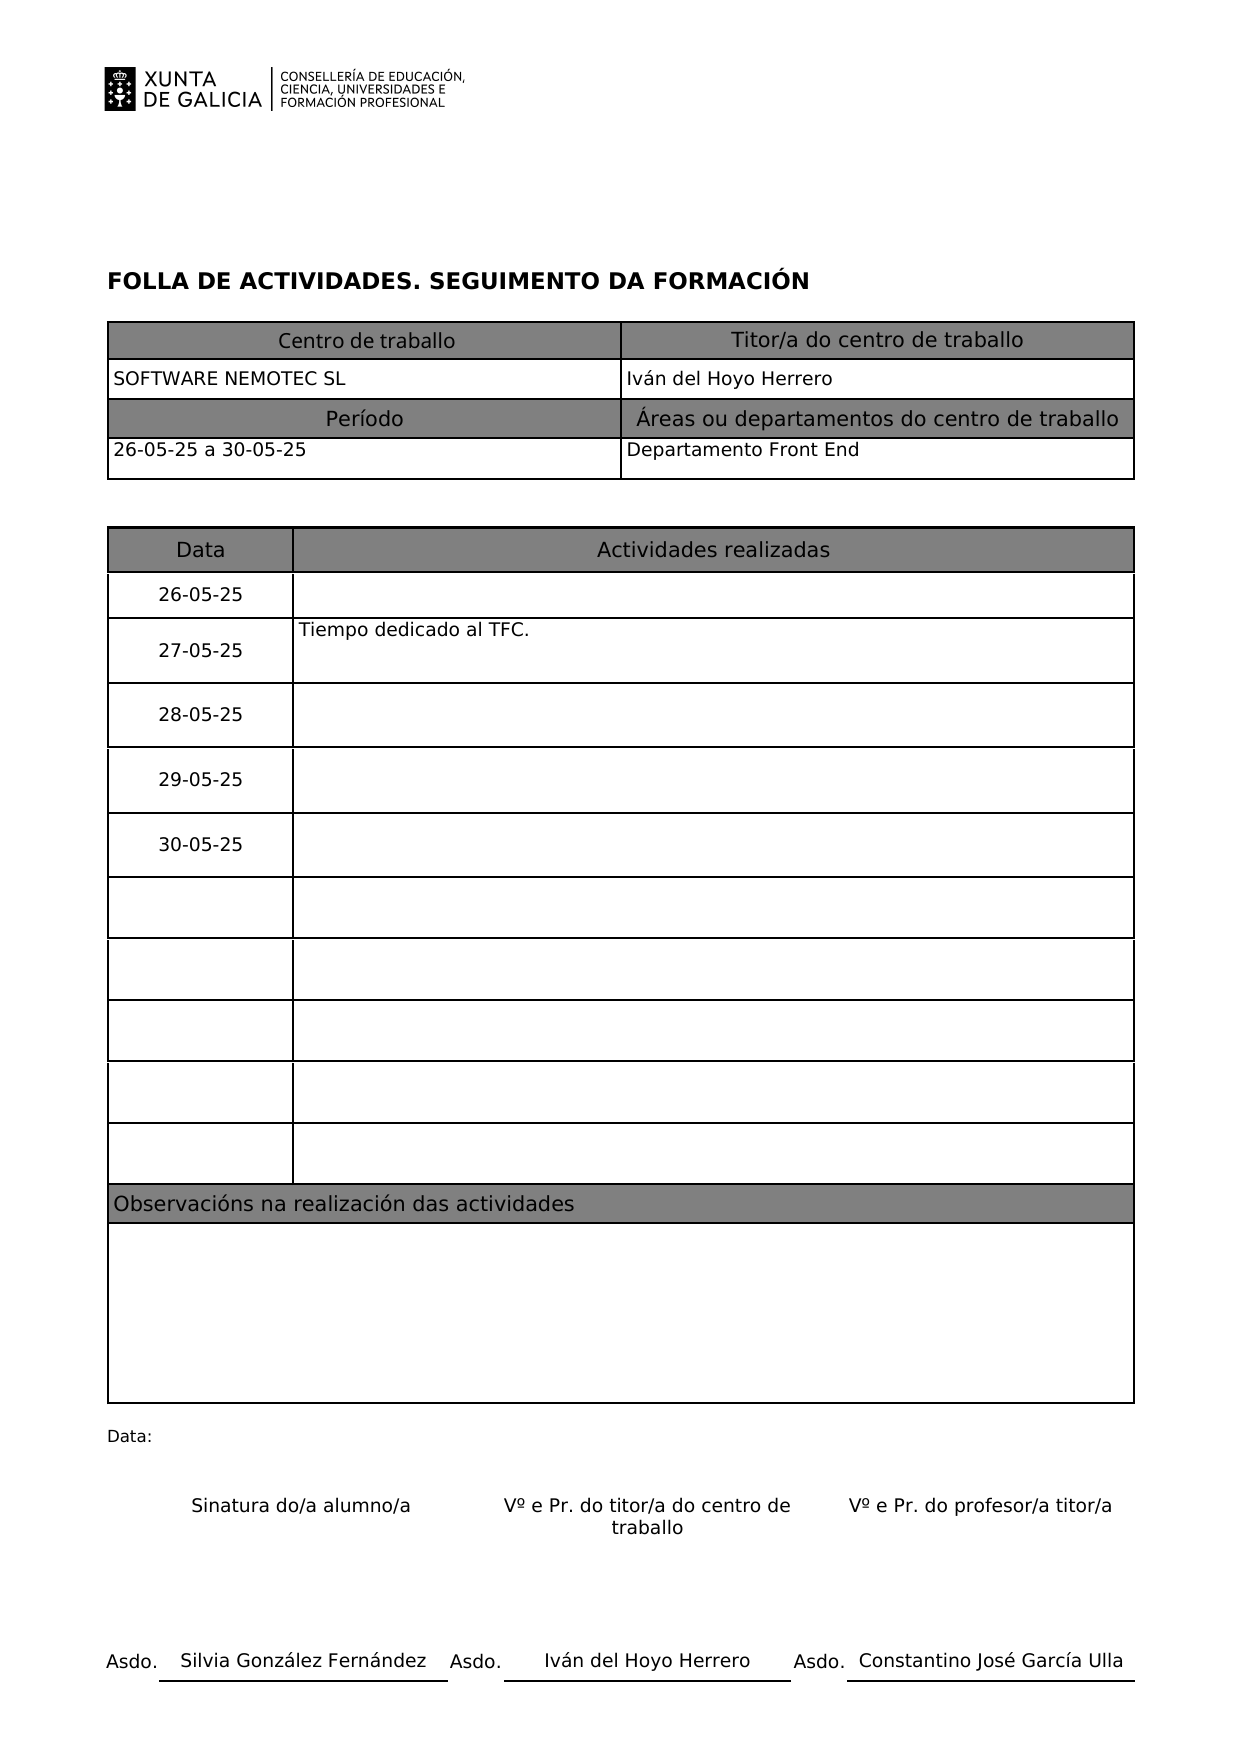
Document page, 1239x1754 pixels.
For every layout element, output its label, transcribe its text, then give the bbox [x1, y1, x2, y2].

table_cell Asdo. [791, 1641, 847, 1682]
table_cell Período [109, 400, 620, 437]
table_cell [1138, 1485, 1239, 1526]
table_cell [847, 41, 1102, 67]
table_cell Observacións na realización das actividades [109, 1185, 1133, 1222]
table_cell [809, 1526, 823, 1548]
table_cell [0, 68, 104, 154]
table_cell [159, 1404, 167, 1427]
table_cell [0, 41, 104, 67]
table_cell [159, 480, 167, 526]
table_cell Iván del Hoyo Herrero [504, 1641, 791, 1680]
table_cell [1138, 1404, 1239, 1427]
table_cell [1138, 574, 1239, 619]
table_cell [0, 878, 104, 939]
table_cell [1138, 241, 1239, 268]
table_cell [107, 155, 157, 241]
table_cell [448, 1455, 466, 1485]
table_cell [167, 241, 292, 268]
table_cell [504, 155, 620, 241]
table_cell [504, 241, 620, 268]
table_cell [809, 1485, 823, 1526]
table_cell [448, 1485, 466, 1526]
table_cell [847, 309, 1102, 321]
table_cell [847, 1455, 1102, 1485]
table_cell Asdo. [448, 1641, 503, 1682]
table_cell [791, 68, 809, 154]
table_cell [466, 1526, 485, 1548]
table_cell [809, 41, 823, 67]
table_cell [167, 480, 292, 526]
table_cell [1138, 480, 1239, 526]
table_cell [0, 1526, 104, 1548]
table_cell [292, 241, 445, 268]
table_cell [823, 1526, 847, 1548]
table_cell [0, 321, 104, 360]
table_cell Data: [107, 1427, 167, 1455]
table_cell [620, 41, 791, 67]
table_header [620, 0, 791, 41]
table_cell [1138, 526, 1239, 573]
table_cell [159, 241, 167, 268]
table_cell [809, 1404, 823, 1427]
table_cell [1138, 41, 1239, 67]
table_cell [1138, 940, 1239, 1001]
table_cell [294, 684, 1133, 746]
table_cell [159, 1455, 167, 1485]
table_cell [809, 1549, 823, 1641]
table_cell [823, 1549, 847, 1641]
table_cell [0, 1124, 104, 1185]
table_cell [485, 155, 503, 241]
table_cell [1102, 41, 1135, 67]
table_cell [109, 1001, 292, 1060]
table_cell [1138, 360, 1239, 400]
table_cell [620, 1549, 791, 1641]
table_cell [167, 1526, 292, 1548]
table_cell [504, 309, 620, 321]
table_cell [448, 309, 466, 321]
table_cell [823, 155, 847, 241]
table_header [1102, 0, 1135, 41]
table_header [847, 0, 1102, 41]
table_cell 26-05-25 a 30-05-25 [109, 439, 620, 478]
table_header [466, 0, 485, 41]
table_cell [294, 1063, 1133, 1122]
table_cell [1138, 439, 1239, 480]
table_cell [485, 1427, 503, 1455]
table_cell [1138, 400, 1239, 439]
table_cell Áreas ou departamentos do centro de traballo [622, 400, 1133, 437]
table_header [485, 0, 503, 41]
table_cell [1138, 814, 1239, 878]
table_cell [791, 241, 809, 268]
table_cell [1138, 749, 1239, 814]
table_cell [791, 1455, 809, 1485]
table_cell [159, 1549, 167, 1641]
table_header [809, 0, 823, 41]
table_header [0, 0, 104, 41]
table_cell [791, 1427, 809, 1455]
table_cell [823, 480, 847, 526]
table_cell [0, 1641, 104, 1682]
table_cell [791, 1404, 809, 1427]
table_cell [0, 1001, 104, 1062]
table_cell [167, 155, 292, 241]
table_cell [485, 1549, 503, 1641]
table_cell [0, 360, 104, 400]
table_cell [294, 574, 1133, 617]
table_cell [109, 1063, 292, 1122]
table_cell [1138, 1001, 1239, 1062]
table_cell [1102, 68, 1135, 154]
table_cell Vº e Pr. do profesor/a titor/a [823, 1485, 1138, 1526]
table_cell [1138, 1185, 1239, 1224]
table_header [504, 0, 620, 41]
table_cell Actividades realizadas [294, 529, 1133, 571]
table_cell [1138, 1641, 1239, 1682]
table_cell [809, 155, 823, 241]
table_cell [466, 1455, 485, 1485]
table_cell [504, 1549, 620, 1641]
table_cell [504, 480, 620, 526]
table_cell [791, 309, 809, 321]
table_cell [292, 480, 445, 526]
table_cell [292, 1526, 445, 1548]
table_cell [109, 1124, 292, 1183]
table_cell [0, 749, 104, 814]
table_cell [485, 480, 503, 526]
table_cell [466, 241, 485, 268]
table_cell [620, 309, 791, 321]
table_cell 28-05-25 [109, 684, 292, 746]
table_cell [0, 439, 104, 480]
table_cell [823, 41, 847, 67]
table_cell [107, 309, 157, 321]
table_cell [107, 480, 157, 526]
table_cell [809, 1455, 823, 1485]
table_cell [294, 814, 1133, 876]
table_cell FOLLA DE ACTIVIDADES. SEGUIMENTO DA FORMACIÓN [107, 269, 1102, 309]
table_cell [1138, 1427, 1239, 1455]
table_cell [167, 1549, 292, 1641]
table_cell [485, 1404, 503, 1427]
table_header [292, 0, 445, 41]
table_cell [791, 1549, 809, 1641]
table_header [1138, 0, 1239, 41]
table_cell [0, 619, 104, 684]
table_cell [620, 68, 791, 154]
table_cell [0, 241, 104, 268]
table_cell Silvia González Fernández [159, 1641, 448, 1680]
table_cell [504, 1455, 620, 1485]
table_cell [485, 1455, 503, 1485]
table_cell [809, 241, 823, 268]
table_cell [620, 480, 791, 526]
table_cell Centro de traballo [109, 323, 620, 358]
table_cell Departamento Front End [622, 439, 1133, 478]
table_cell [1138, 1455, 1239, 1485]
table_cell [448, 155, 466, 241]
table_cell [294, 878, 1133, 937]
table_header [167, 0, 292, 41]
table_cell [292, 309, 445, 321]
table_cell [466, 68, 485, 154]
table_cell [107, 1526, 157, 1548]
table_cell [1138, 269, 1239, 309]
table_cell [107, 41, 157, 67]
table_cell [107, 1404, 157, 1427]
table_header [159, 0, 167, 41]
table_cell [1138, 1526, 1239, 1548]
table_cell 30-05-25 [109, 814, 292, 876]
table_cell [1138, 1549, 1239, 1641]
table_cell [620, 1455, 791, 1485]
table_cell [0, 1427, 104, 1455]
table_cell [0, 1185, 104, 1224]
table_cell [167, 41, 292, 67]
table_cell [0, 155, 104, 241]
table_cell [294, 749, 1133, 812]
table_cell [0, 814, 104, 878]
table_cell Asdo. [105, 1641, 159, 1682]
table_cell [167, 1404, 292, 1427]
table_cell [485, 309, 503, 321]
table_cell [0, 480, 104, 526]
table_cell [292, 41, 445, 67]
table_cell Iván del Hoyo Herrero [622, 360, 1133, 398]
table_cell [620, 1427, 791, 1455]
table_cell [823, 1427, 847, 1455]
table_cell [0, 1224, 104, 1404]
table_cell [1138, 321, 1239, 360]
table_cell [159, 309, 167, 321]
table_cell Tiempo dedicado al TFC. [294, 619, 1133, 682]
table_cell [1138, 878, 1239, 939]
table_cell [847, 480, 1102, 526]
table_cell [791, 155, 809, 241]
table_cell Titor/a do centro de traballo [622, 323, 1133, 358]
table_cell Sinatura do/a alumno/a [157, 1485, 445, 1526]
table_cell [294, 1001, 1133, 1060]
table_cell [466, 1485, 485, 1526]
table_cell [466, 41, 485, 67]
table_cell [1138, 68, 1239, 154]
table_cell [0, 269, 104, 309]
table_cell [0, 309, 104, 321]
table_cell [466, 309, 485, 321]
table_cell [1102, 480, 1135, 526]
table_cell [1102, 1455, 1135, 1485]
table_header [823, 0, 847, 41]
table_cell [847, 1549, 1102, 1641]
table_cell [847, 1526, 1102, 1548]
table_cell [0, 526, 104, 573]
table_cell [0, 1549, 104, 1641]
table_cell [847, 68, 1102, 154]
table_cell [466, 480, 485, 526]
table_cell [109, 878, 292, 937]
table_cell [485, 68, 503, 154]
table_cell [159, 155, 167, 241]
table_cell [1102, 269, 1135, 309]
table_cell [167, 1427, 292, 1455]
table_cell [466, 155, 485, 241]
table_cell 26-05-25 [109, 574, 292, 617]
table_cell [167, 1455, 292, 1485]
table_cell SOFTWARE NEMOTEC SL [109, 360, 620, 398]
table_cell [159, 1526, 167, 1548]
table_cell [823, 68, 847, 154]
table_cell Constantino José García Ulla [847, 1641, 1135, 1680]
table_cell [159, 41, 167, 67]
table_cell 29-05-25 [109, 749, 292, 812]
table_cell [292, 1455, 445, 1485]
table_cell [823, 1404, 847, 1427]
table_cell [809, 309, 823, 321]
table_cell [0, 400, 104, 439]
picture [104, 67, 465, 111]
table_cell [0, 940, 104, 1001]
table_cell [0, 684, 104, 748]
table_cell [0, 1063, 104, 1124]
table_cell [809, 480, 823, 526]
table_cell [504, 41, 620, 67]
table_cell [466, 1427, 485, 1455]
table_cell Data [109, 529, 292, 571]
table_cell [847, 1404, 1102, 1427]
table_cell [448, 241, 466, 268]
table_cell [109, 1224, 1133, 1402]
table_cell [809, 1427, 823, 1455]
table_cell [466, 1549, 485, 1641]
table_cell [448, 1404, 466, 1427]
table_cell [847, 1427, 1102, 1455]
table_cell [1102, 1549, 1135, 1641]
table_cell [167, 309, 292, 321]
table_cell [105, 68, 466, 154]
table_header [107, 0, 157, 41]
table_cell [294, 940, 1133, 999]
table_cell [448, 41, 466, 67]
table_cell [1138, 1063, 1239, 1124]
table_cell [0, 1485, 104, 1526]
table_cell [292, 1549, 445, 1641]
table_cell [1138, 155, 1239, 241]
table_cell [107, 1549, 157, 1641]
table_cell [1138, 309, 1239, 321]
table_cell [0, 1455, 104, 1485]
table_cell [1102, 309, 1135, 321]
table_cell [791, 480, 809, 526]
table_cell [504, 68, 620, 154]
table_cell [1138, 1224, 1239, 1404]
table_cell [1138, 619, 1239, 684]
table_cell [292, 1427, 445, 1455]
table_cell [466, 1404, 485, 1427]
table_cell [485, 41, 503, 67]
table_cell [109, 940, 292, 999]
table_cell [0, 574, 104, 619]
table_cell [448, 1549, 466, 1641]
table_cell [791, 41, 809, 67]
table_cell [1138, 684, 1239, 748]
table_cell [292, 1404, 445, 1427]
table_cell [448, 1526, 466, 1548]
table_cell [809, 68, 823, 154]
table_cell [1102, 1404, 1135, 1427]
table_cell [823, 1455, 847, 1485]
table_cell [847, 155, 1102, 241]
table_cell [620, 155, 791, 241]
table_cell [620, 1404, 791, 1427]
table_cell [1102, 1427, 1135, 1455]
table_cell [0, 1404, 104, 1427]
table_cell [292, 155, 445, 241]
table_cell [448, 480, 466, 526]
table_cell [1102, 155, 1135, 241]
table_cell [504, 1404, 620, 1427]
table_cell [504, 1427, 620, 1455]
table_cell 27-05-25 [109, 619, 292, 682]
table_cell [847, 241, 1102, 268]
table_cell [1138, 1124, 1239, 1185]
table_cell [485, 241, 503, 268]
table_cell Vº e Pr. do titor/a do centro de traballo [485, 1485, 809, 1548]
table_cell [1102, 1526, 1135, 1548]
table_cell [1102, 241, 1135, 268]
table_cell [107, 1485, 157, 1526]
table_cell [294, 1124, 1133, 1183]
table_cell [107, 1455, 157, 1485]
table_header [791, 0, 809, 41]
table_cell [823, 241, 847, 268]
table_cell [620, 241, 791, 268]
table_header [448, 0, 466, 41]
table_cell [448, 1427, 466, 1455]
table_cell [823, 309, 847, 321]
table_cell [107, 241, 157, 268]
